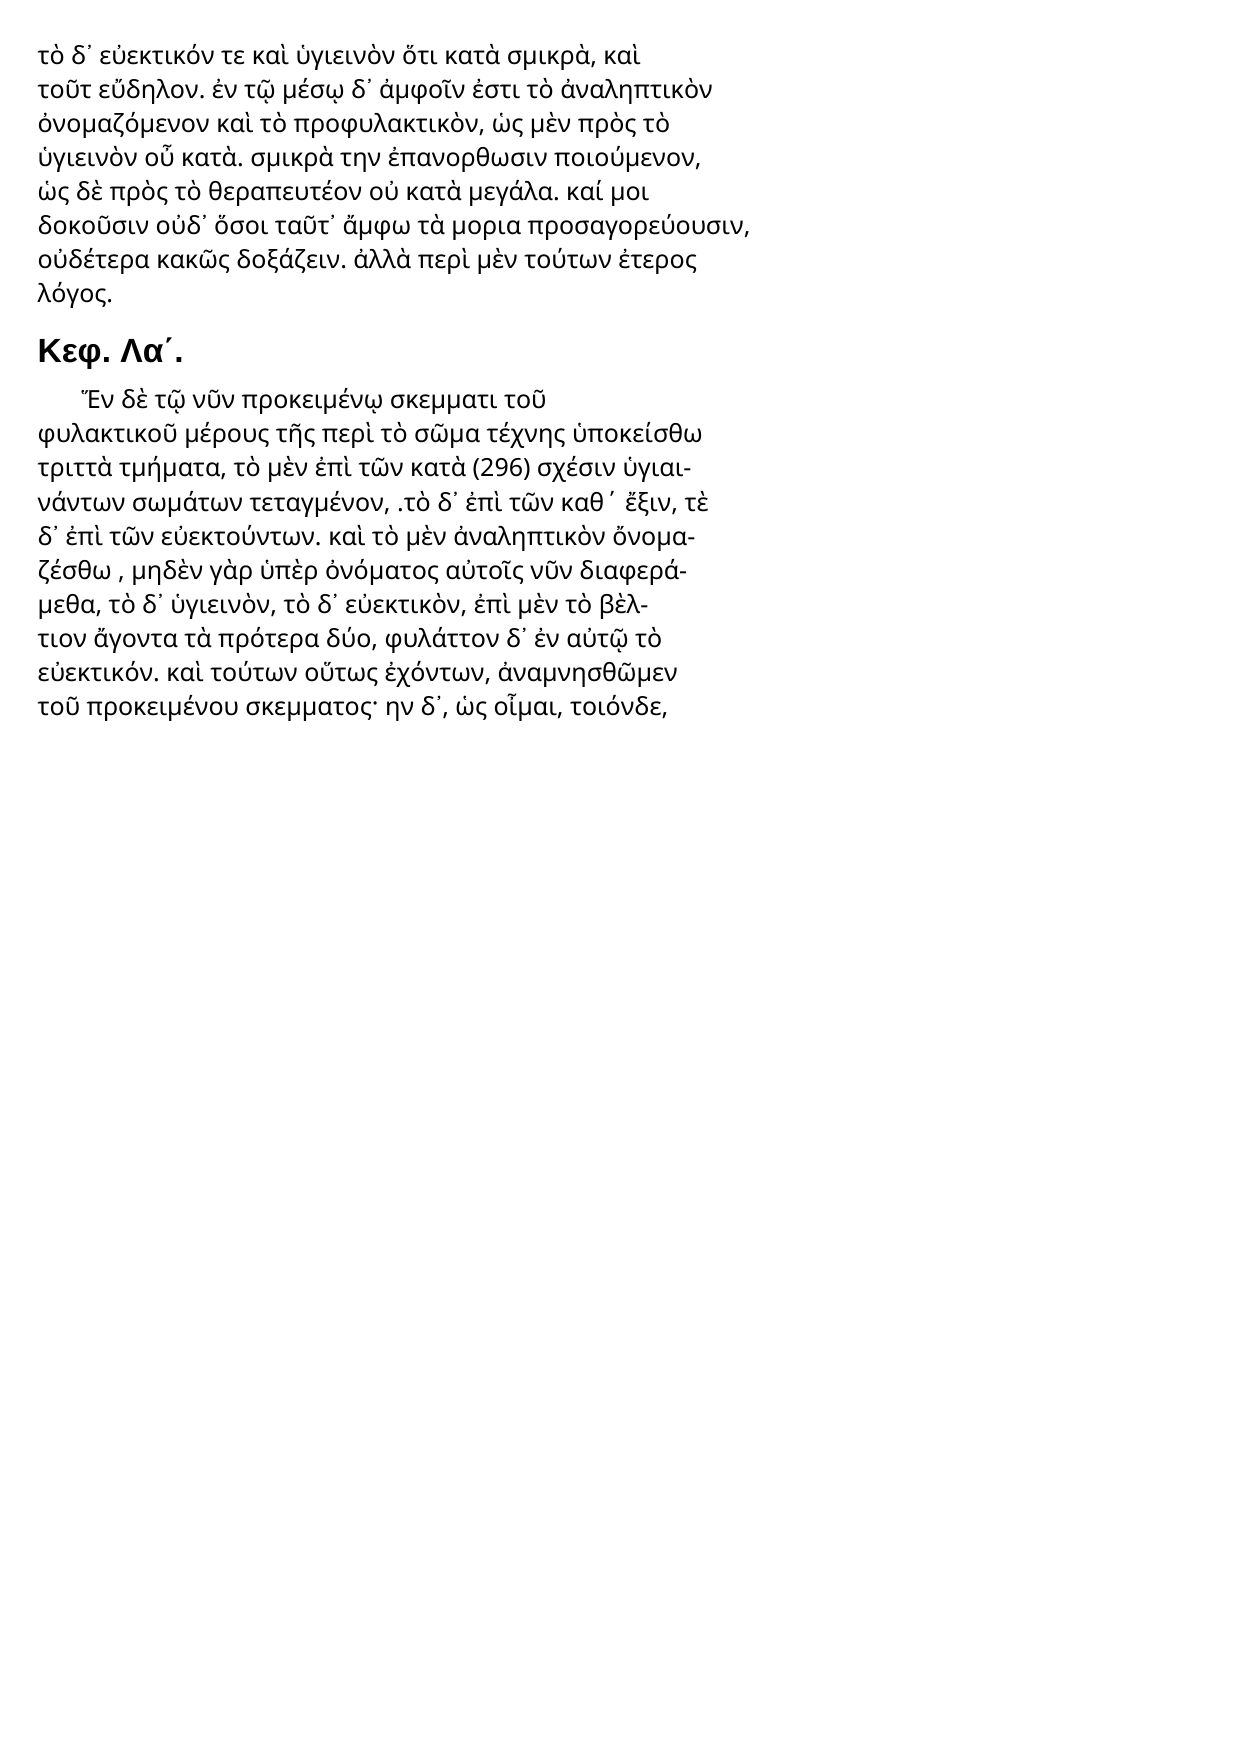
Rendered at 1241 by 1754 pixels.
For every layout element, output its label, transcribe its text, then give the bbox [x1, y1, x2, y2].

text Ἕν δὲ τῷ νῦν προκειμένῳ σκεμματι τοῦ φυλακτικοῦ μέρους τῆς περὶ τὸ σῶμα τέχνης ὑποκείσθω τριττὰ τμήματα, τὸ μὲν ἐπὶ τῶν κατὰ (296) σχέσιν ὑγιαι- νάντων σωμάτων τεταγμένον, .τὸ δ᾽ ἐπὶ τῶν καθ΄ ἔξιν, τὲ δ᾽ ἐπὶ τῶν εὐεκτούντων. καὶ τὸ μὲν ἀναληπτικὸν ὄνομα- ζέσθω , μηδὲν γὰρ ὑπὲρ ὀνόματος αὐτοῖς νῦν διαφερά- μεθα, τὸ δ᾽ ὑγιεινὸν, τὸ δ᾽ εὐεκτικὸν, ἐπὶ μὲν τὸ βὲλ- τιον ἄγοντα τὰ πρότερα δύο, φυλάττον δ᾽ ἐν αὐτῷ τὸ εὐεκτικόν. καὶ τούτων οὕτως ἐχόντων, ἀναμνησθῶμεν τοῦ προκειμένου σκεμματος· ην δ᾽, ὡς οἶμαι, τοιόνδε, [37, 382, 1203, 723]
subtitle Κεφ. Λα΄. [37, 331, 1203, 369]
text τὸ δ᾽ εὐεκτικόν τε καὶ ὑγιεινὸν ὅτι κατὰ σμικρὰ, καὶ τοῦτ εὔδηλον. ἐν τῷ μέσῳ δ᾽ ἀμφοῖν ἐστι τὸ ἀναληπτικὸν ὀνομαζόμενον καὶ τὸ προφυλακτικὸν, ὡς μὲν πρὸς τὸ ὑγιεινὸν οὖ κατὰ. σμικρὰ την ἐπανορθωσιν ποιούμενον, ὡς δὲ πρὸς τὸ θεραπευτέον οὐ κατὰ μεγάλα. καί μοι δοκοῦσιν οὐδ᾽ ὅσοι ταῦτ᾽ ἄμφω τὰ μορια προσαγορεύουσιν, οὐδέτερα κακῶς δοξάζειν. ἀλλὰ περὶ μὲν τούτων ἐτερος λόγος. [37, 37, 1203, 310]
